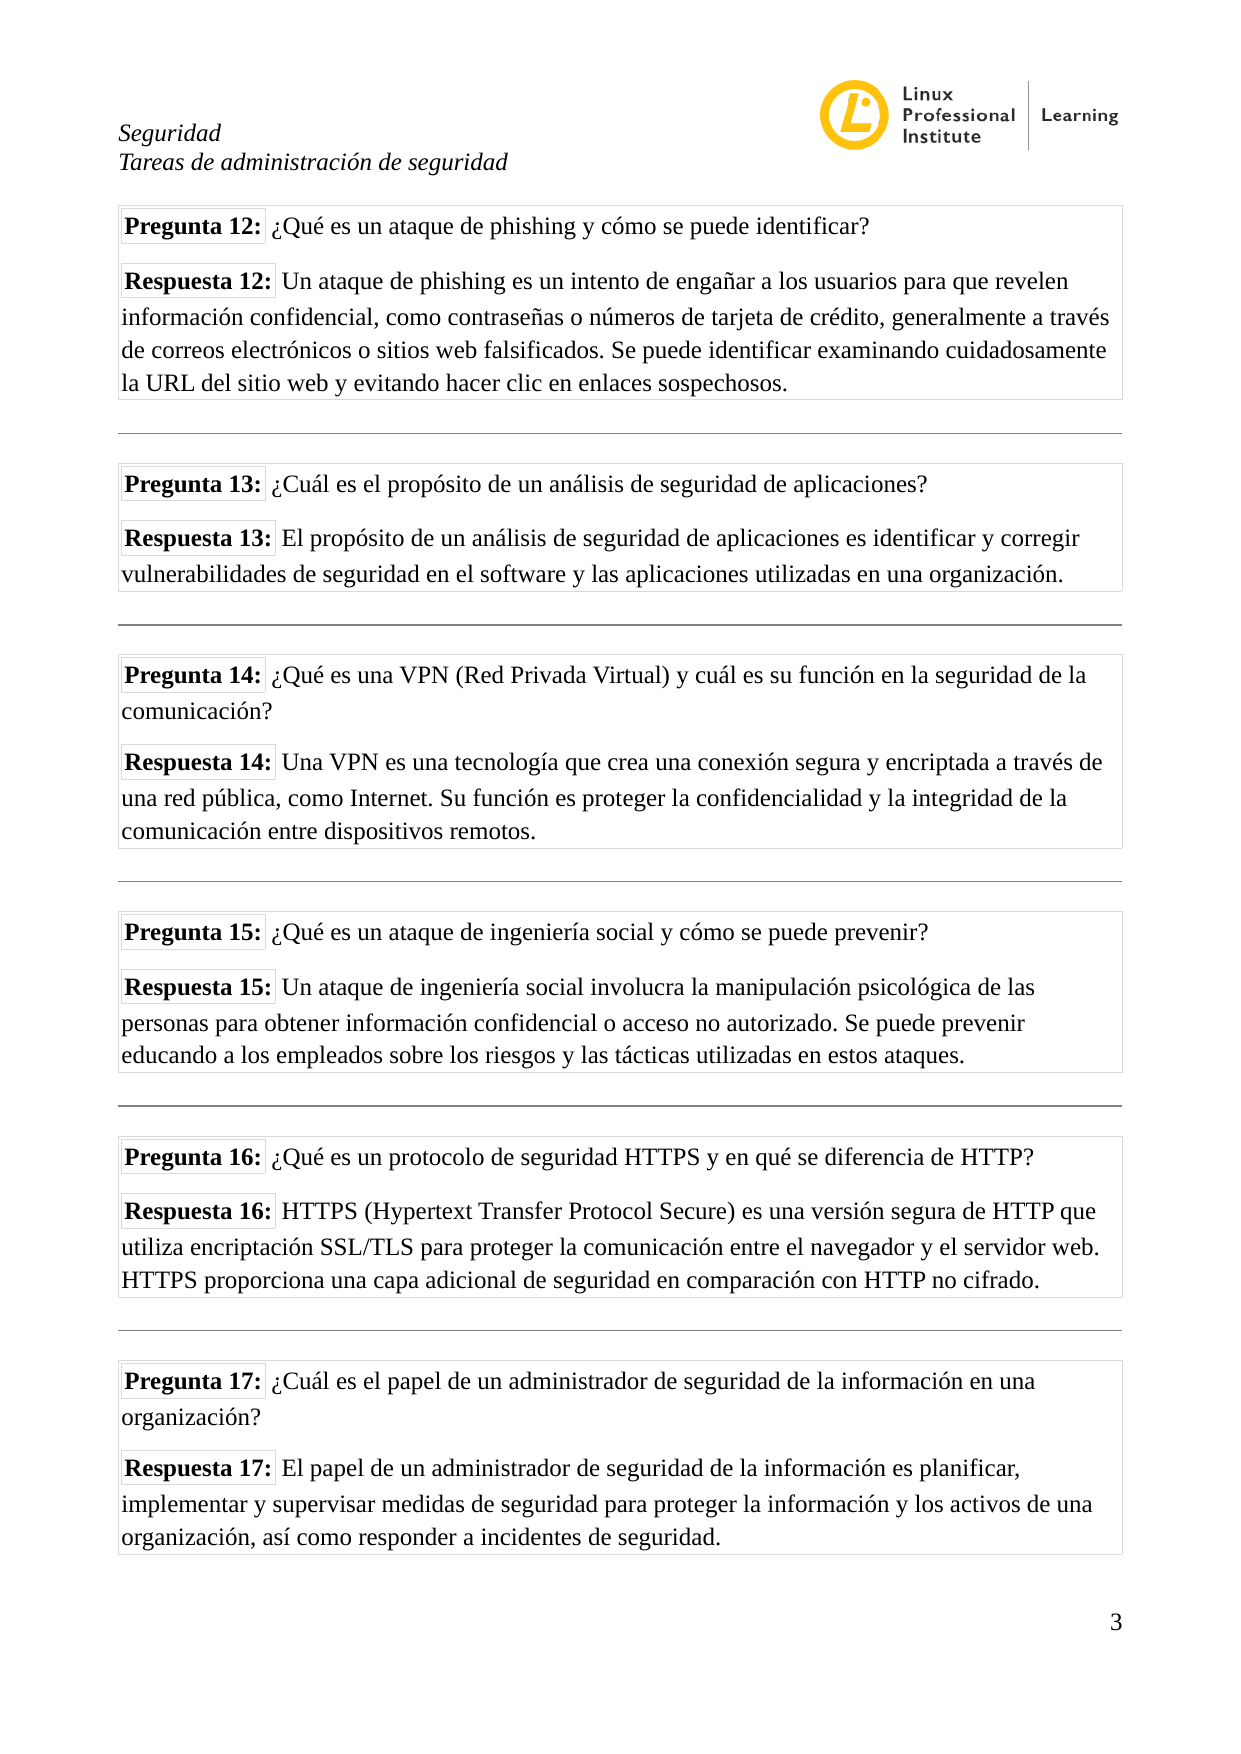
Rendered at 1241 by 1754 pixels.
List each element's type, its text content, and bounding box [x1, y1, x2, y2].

text Respuesta 15: Un ataque de ingeniería social involucra la manipulación psicológica de las personas para obtener información confidencial o acceso no autorizado. Se puede prevenir educando a los empleados sobre los riesgos y las tácticas utilizadas en estos ataques. [119, 966, 1122, 1072]
text Pregunta 15: ¿Qué es un ataque de ingeniería social y cómo se puede prevenir? [119, 912, 1122, 949]
text Pregunta 12: ¿Qué es un ataque de phishing y cómo se puede identificar? [119, 206, 1122, 243]
text Respuesta 13: El propósito de un análisis de seguridad de aplicaciones es identificar y corregir vulnerabilidades de seguridad en el software y las aplicaciones utilizadas en una organización. [119, 517, 1122, 591]
text Pregunta 13: ¿Cuál es el propósito de un análisis de seguridad de aplicaciones? [119, 464, 1122, 501]
text Pregunta 16: ¿Qué es un protocolo de seguridad HTTPS y en qué se diferencia de HTTP? [119, 1137, 1122, 1173]
text Pregunta 14: ¿Qué es una VPN (Red Privada Virtual) y cuál es su función en la seguridad de la comunicación? [119, 655, 1122, 725]
text Respuesta 12: Un ataque de phishing es un intento de engañar a los usuarios para que revelen información confidencial, como contraseñas o números de tarjeta de crédito, generalmente a través de correos electrónicos o sitios web falsificados. Se puede identificar examinando cuidadosamente la URL del sitio web y evitando hacer clic en enlaces sospechosos. [119, 260, 1122, 399]
text Respuesta 14: Una VPN es una tecnología que crea una conexión segura y encriptada a través de una red pública, como Internet. Su función es proteger la confidencialidad y la integridad de la comunicación entre dispositivos remotos. [119, 741, 1122, 848]
text Respuesta 16: HTTPS (Hypertext Transfer Protocol Secure) es una versión segura de HTTP que utiliza encriptación SSL/TLS para proteger la comunicación entre el navegador y el servidor web. HTTPS proporciona una capa adicional de seguridad en comparación con HTTP no cifrado. [119, 1190, 1122, 1297]
text Pregunta 17: ¿Cuál es el papel de un administrador de seguridad de la información en una organización? [119, 1361, 1122, 1431]
picture [819, 79, 1119, 151]
text Respuesta 17: El papel de un administrador de seguridad de la información es planificar, implementar y supervisar medidas de seguridad para proteger la información y los activos de una organización, así como responder a incidentes de seguridad. [119, 1447, 1122, 1554]
